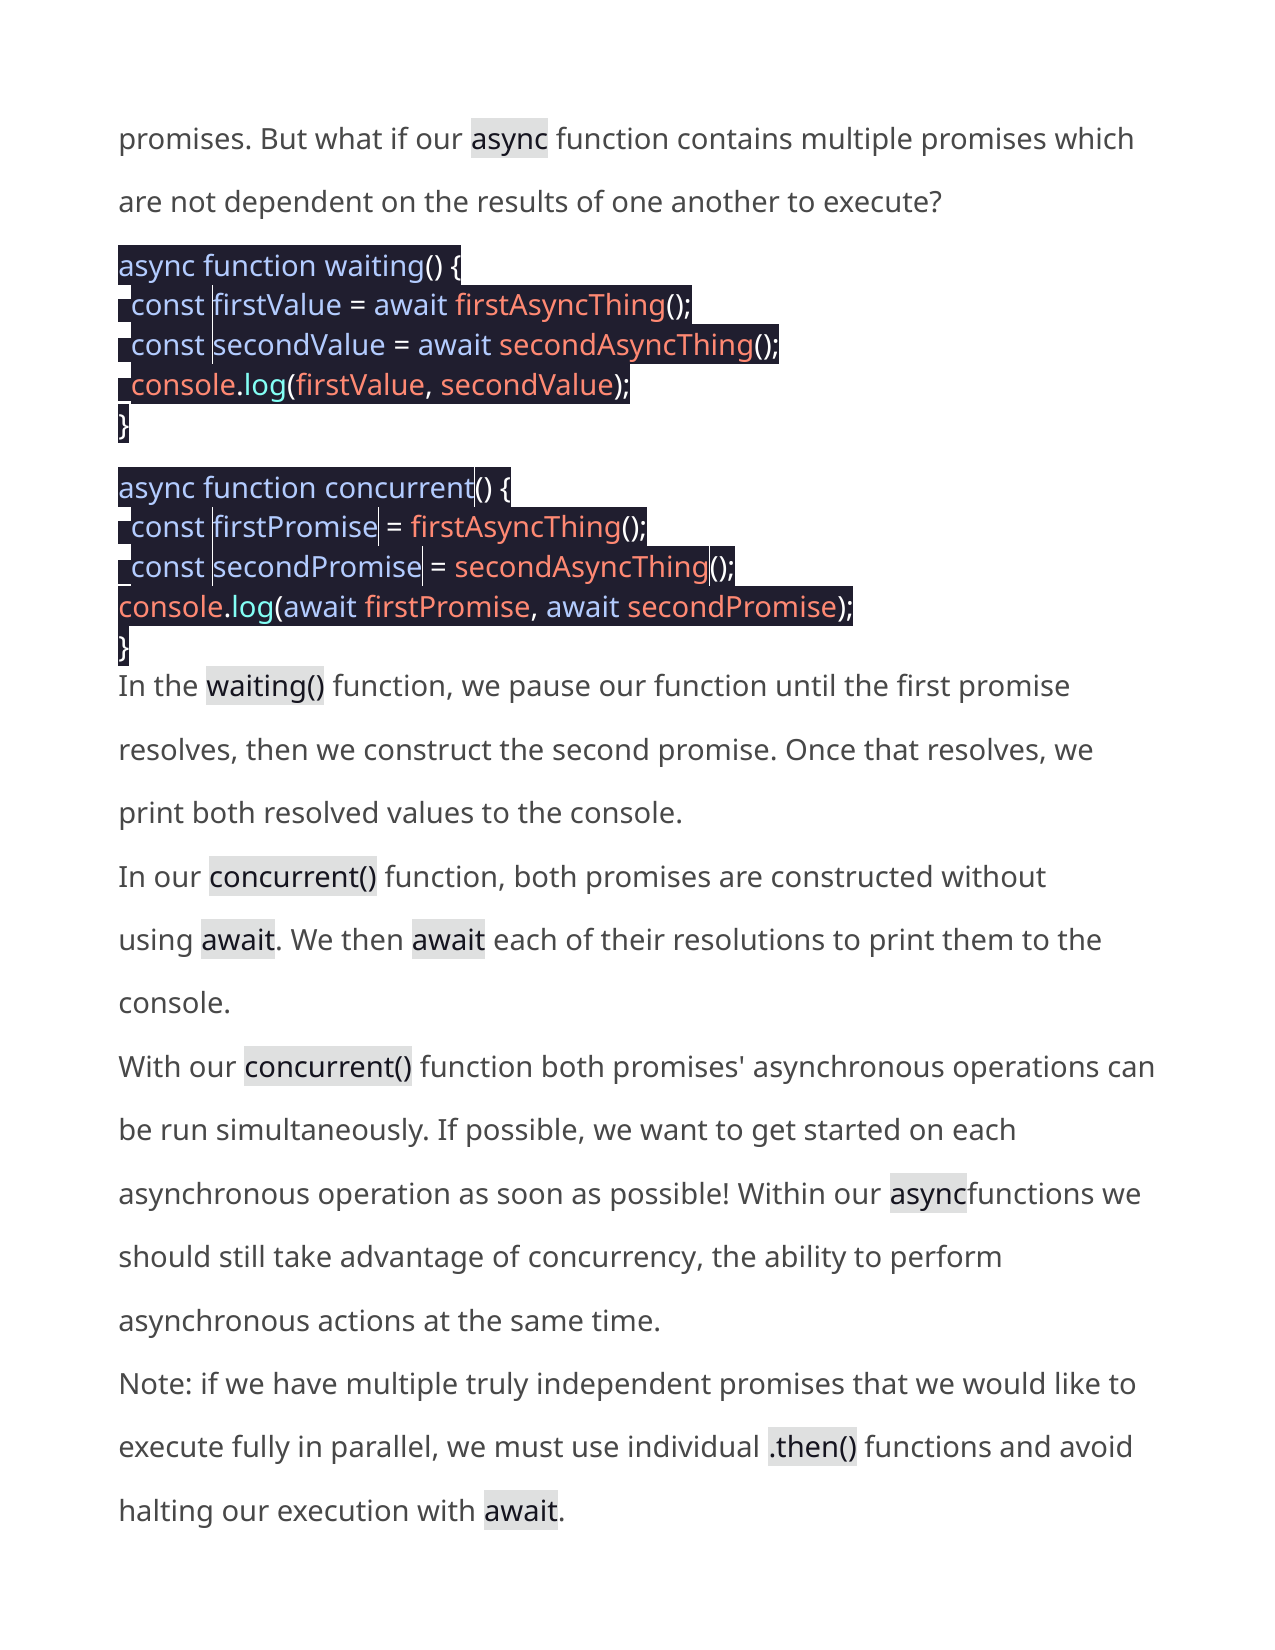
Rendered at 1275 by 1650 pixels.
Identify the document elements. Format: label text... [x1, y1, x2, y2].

text In the waiting() function, we pause our function until the first promise resolves, then we construct the second promise. Once that resolves, we print both resolved values to the console. [118, 666, 1157, 832]
text Note: if we have multiple truly independent promises that we would like to execute fully in parallel, we must use individual .then() functions and avoid halting our execution with await. [118, 1363, 1157, 1530]
text } [118, 626, 1157, 666]
text const secondPromise = secondAsyncThing(); [118, 546, 1157, 586]
text } [118, 404, 1157, 443]
text const firstPromise = firstAsyncThing(); [118, 507, 1157, 546]
text console.log(firstValue, secondValue); [118, 364, 1157, 404]
text promises. But what if our async function contains multiple promises which are not dependent on the results of one another to execute? [118, 118, 1157, 221]
text async function waiting() { [118, 245, 1157, 285]
text const firstValue = await firstAsyncThing(); [118, 285, 1157, 324]
text With our concurrent() function both promises' asynchronous operations can be run simultaneously. If possible, we want to get started on each asynchronous operation as soon as possible! Within our asyncfunctions we should still take advantage of concurrency, the ability to perform asynchronous actions at the same time. [118, 1046, 1157, 1339]
text async function concurrent() { [118, 467, 1157, 507]
text console.log(await firstPromise, await secondPromise); [118, 586, 1157, 626]
text In our concurrent() function, both promises are constructed without using await. We then await each of their resolutions to print them to the console. [118, 856, 1157, 1022]
text const secondValue = await secondAsyncThing(); [118, 324, 1157, 364]
